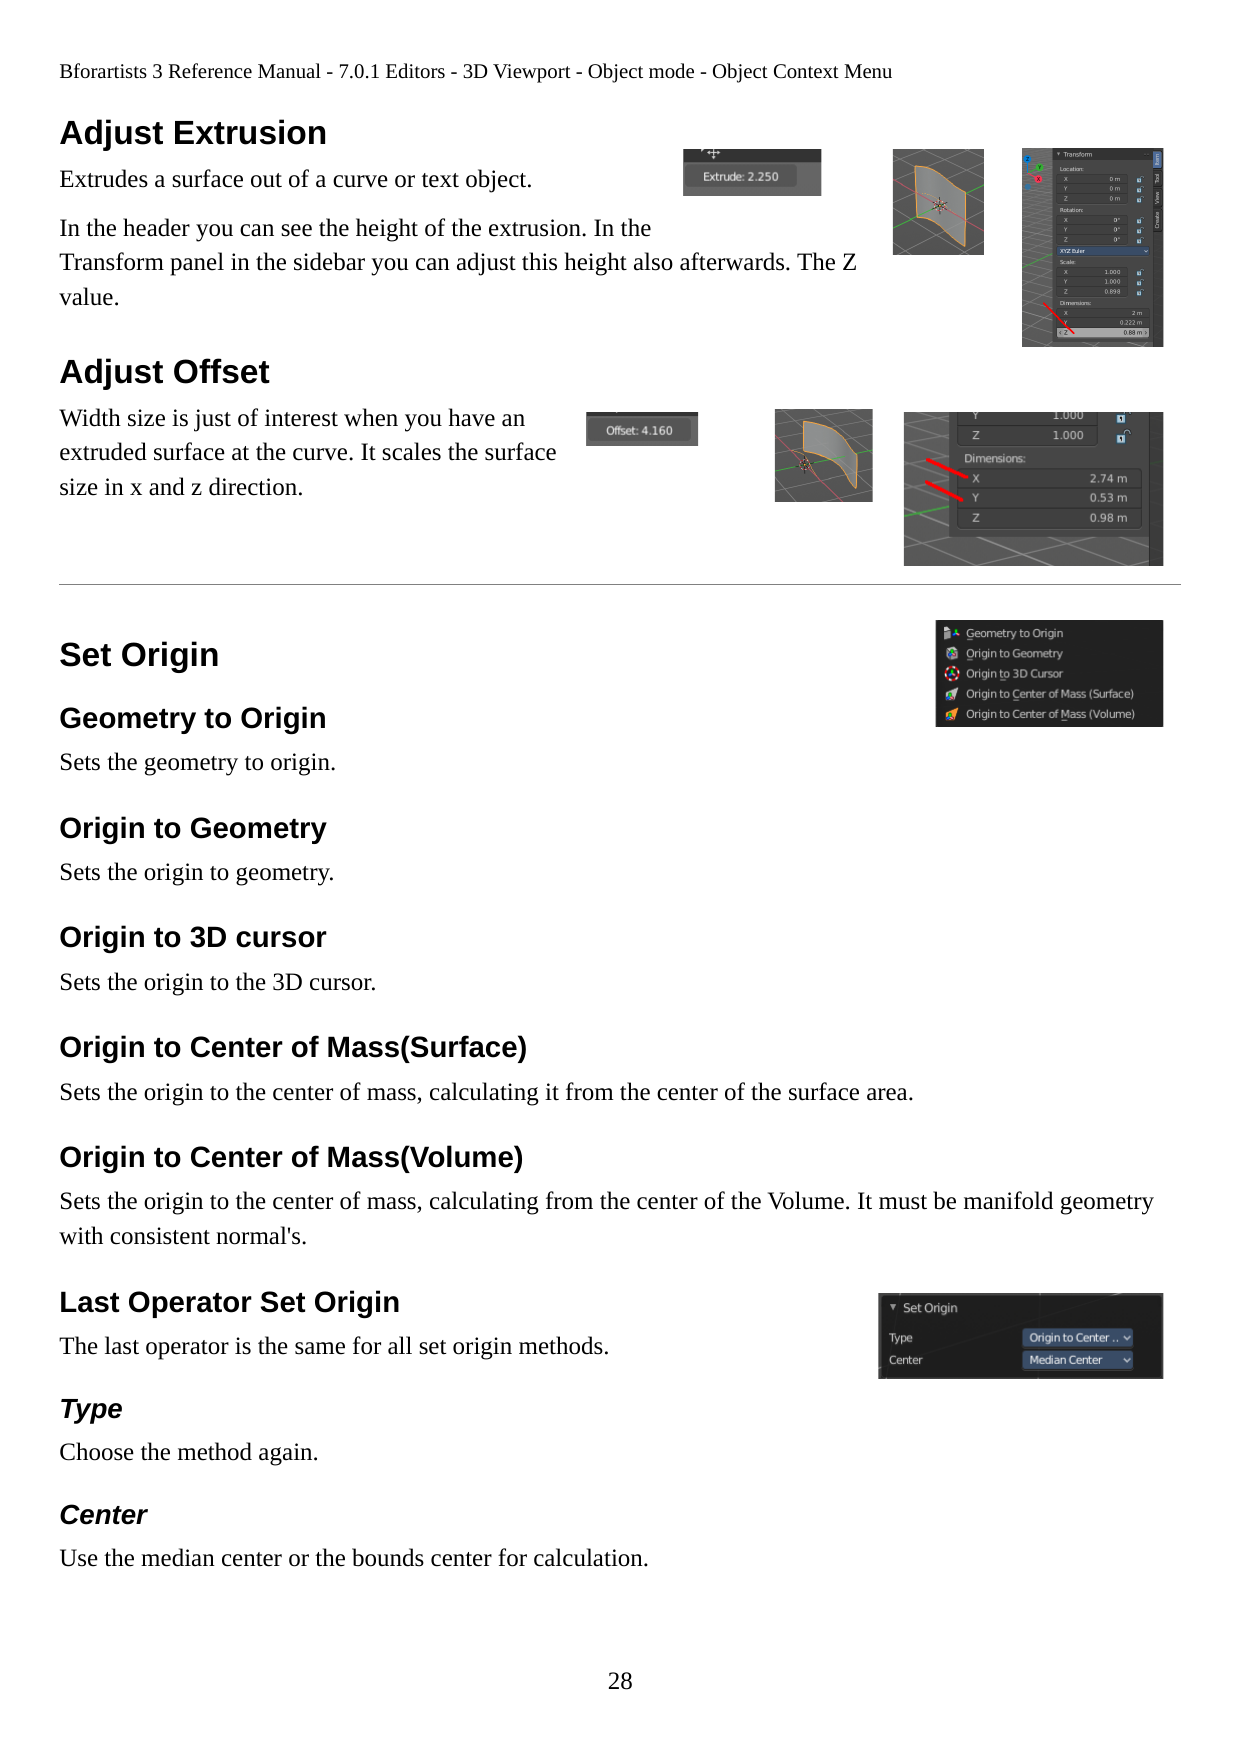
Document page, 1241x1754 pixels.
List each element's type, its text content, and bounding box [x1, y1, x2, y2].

picture [935, 620, 1164, 727]
text Width size is just of interest when you have an extruded surface at the curve. It scales the surface size in x and z direction. [59, 403, 1181, 501]
text Sets the geometry to origin. [59, 747, 1181, 776]
picture [878, 1293, 1164, 1379]
text [822, 164, 892, 192]
subtitle Origin to 3D cursor [59, 920, 1181, 954]
picture [683, 149, 822, 196]
text In the header you can see the height of the extrusion. In the Transform panel in the sidebar you can adjust this height also afterwards. The Z value. [59, 213, 1022, 311]
text Extrudes a surface out of a curve or text object. [59, 164, 683, 192]
picture [892, 149, 984, 255]
text Sets the origin to geometry. [59, 857, 1181, 886]
subtitle Origin to Center of Mass(Surface) [59, 1030, 1181, 1064]
subtitle [1164, 635, 1181, 673]
text [984, 164, 1022, 192]
subtitle Set Origin [59, 635, 935, 673]
subtitle Origin to Center of Mass(Volume) [59, 1140, 1181, 1174]
subtitle Adjust Offset [59, 352, 1181, 390]
picture [1022, 148, 1164, 347]
text Sets the origin to the 3D cursor. [59, 967, 1181, 995]
picture [774, 409, 873, 502]
text Use the median center or the bounds center for calculation. [59, 1543, 1181, 1571]
subtitle Geometry to Origin [59, 701, 1181, 734]
text Choose the method again. [59, 1437, 1181, 1466]
picture [586, 412, 699, 446]
text Sets the origin to the center of mass, calculating from the center of the Volume. It must be manifold geometry with consistent normal's. [59, 1186, 1181, 1250]
subtitle Last Operator Set Origin [59, 1284, 1181, 1318]
text Sets the origin to the center of mass, calculating it from the center of the surface area. [59, 1077, 1181, 1105]
subtitle Center [59, 1498, 1181, 1530]
text The last operator is the same for all set origin methods. [59, 1331, 878, 1359]
subtitle Adjust Extrusion [59, 113, 1181, 151]
subtitle Type [59, 1392, 1181, 1424]
picture [903, 412, 1164, 566]
subtitle Origin to Geometry [59, 811, 1181, 844]
